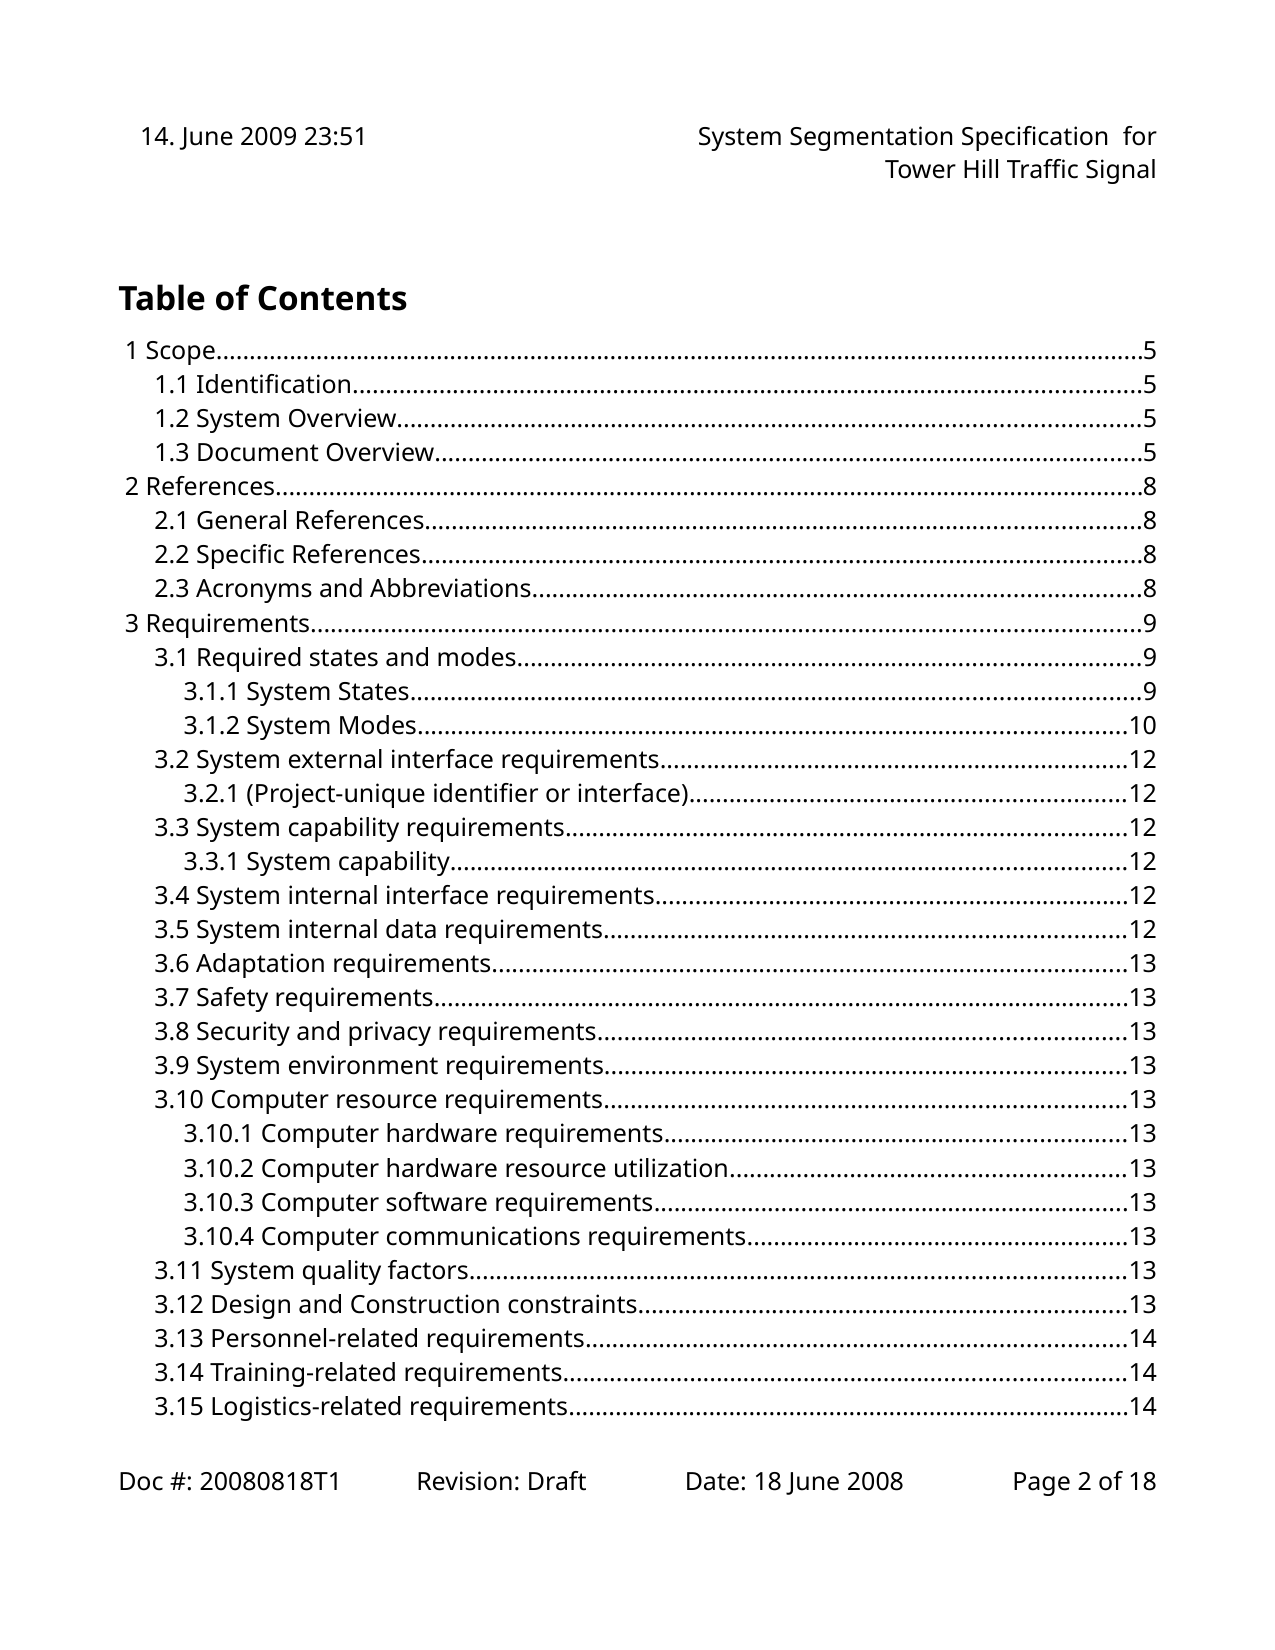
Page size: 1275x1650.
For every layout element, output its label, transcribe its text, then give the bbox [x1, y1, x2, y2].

text 2.3 Acronyms and Abbreviations 8 [148, 571, 1157, 605]
text 3.15 Logistics-related requirements 14 [148, 1389, 1157, 1423]
text 3.1.1 System States 9 [177, 673, 1157, 707]
text 2 References 8 [118, 469, 1157, 503]
text 3.2.1 (Project-unique identifier or interface) 12 [177, 776, 1157, 809]
text 3.10.4 Computer communications requirements 13 [177, 1218, 1157, 1252]
text 3.3 System capability requirements 12 [148, 809, 1157, 844]
text 2.2 Specific References 8 [148, 537, 1157, 571]
text 3.4 System internal interface requirements 12 [148, 878, 1157, 912]
text 3.7 Safety requirements 13 [148, 980, 1157, 1014]
text 1.3 Document Overview 5 [148, 435, 1157, 469]
text 2.1 General References 8 [148, 503, 1157, 537]
text 3.10.2 Computer hardware resource utilization 13 [177, 1150, 1157, 1184]
text 3.12 Design and Construction constraints 13 [148, 1286, 1157, 1321]
subtitle Table of Contents [118, 275, 1157, 320]
text 3.10.3 Computer software requirements 13 [177, 1184, 1157, 1218]
text 3.11 System quality factors 13 [148, 1252, 1157, 1286]
text 3.10.1 Computer hardware requirements 13 [177, 1116, 1157, 1150]
text 3.14 Training-related requirements 14 [148, 1354, 1157, 1389]
text 3.13 Personnel-related requirements 14 [148, 1321, 1157, 1354]
text 3.5 System internal data requirements 12 [148, 912, 1157, 946]
text 3.6 Adaptation requirements 13 [148, 946, 1157, 980]
text 1.1 Identification 5 [148, 367, 1157, 401]
text 1 Scope 5 [118, 333, 1157, 367]
text 3.1 Required states and modes 9 [148, 639, 1157, 673]
text 3.2 System external interface requirements 12 [148, 741, 1157, 776]
text 3.10 Computer resource requirements 13 [148, 1082, 1157, 1116]
text 3 Requirements 9 [118, 605, 1157, 639]
text 3.9 System environment requirements 13 [148, 1048, 1157, 1082]
text 1.2 System Overview 5 [148, 401, 1157, 435]
text 3.1.2 System Modes 10 [177, 707, 1157, 741]
text 3.3.1 System capability 12 [177, 844, 1157, 878]
text 3.8 Security and privacy requirements 13 [148, 1014, 1157, 1048]
